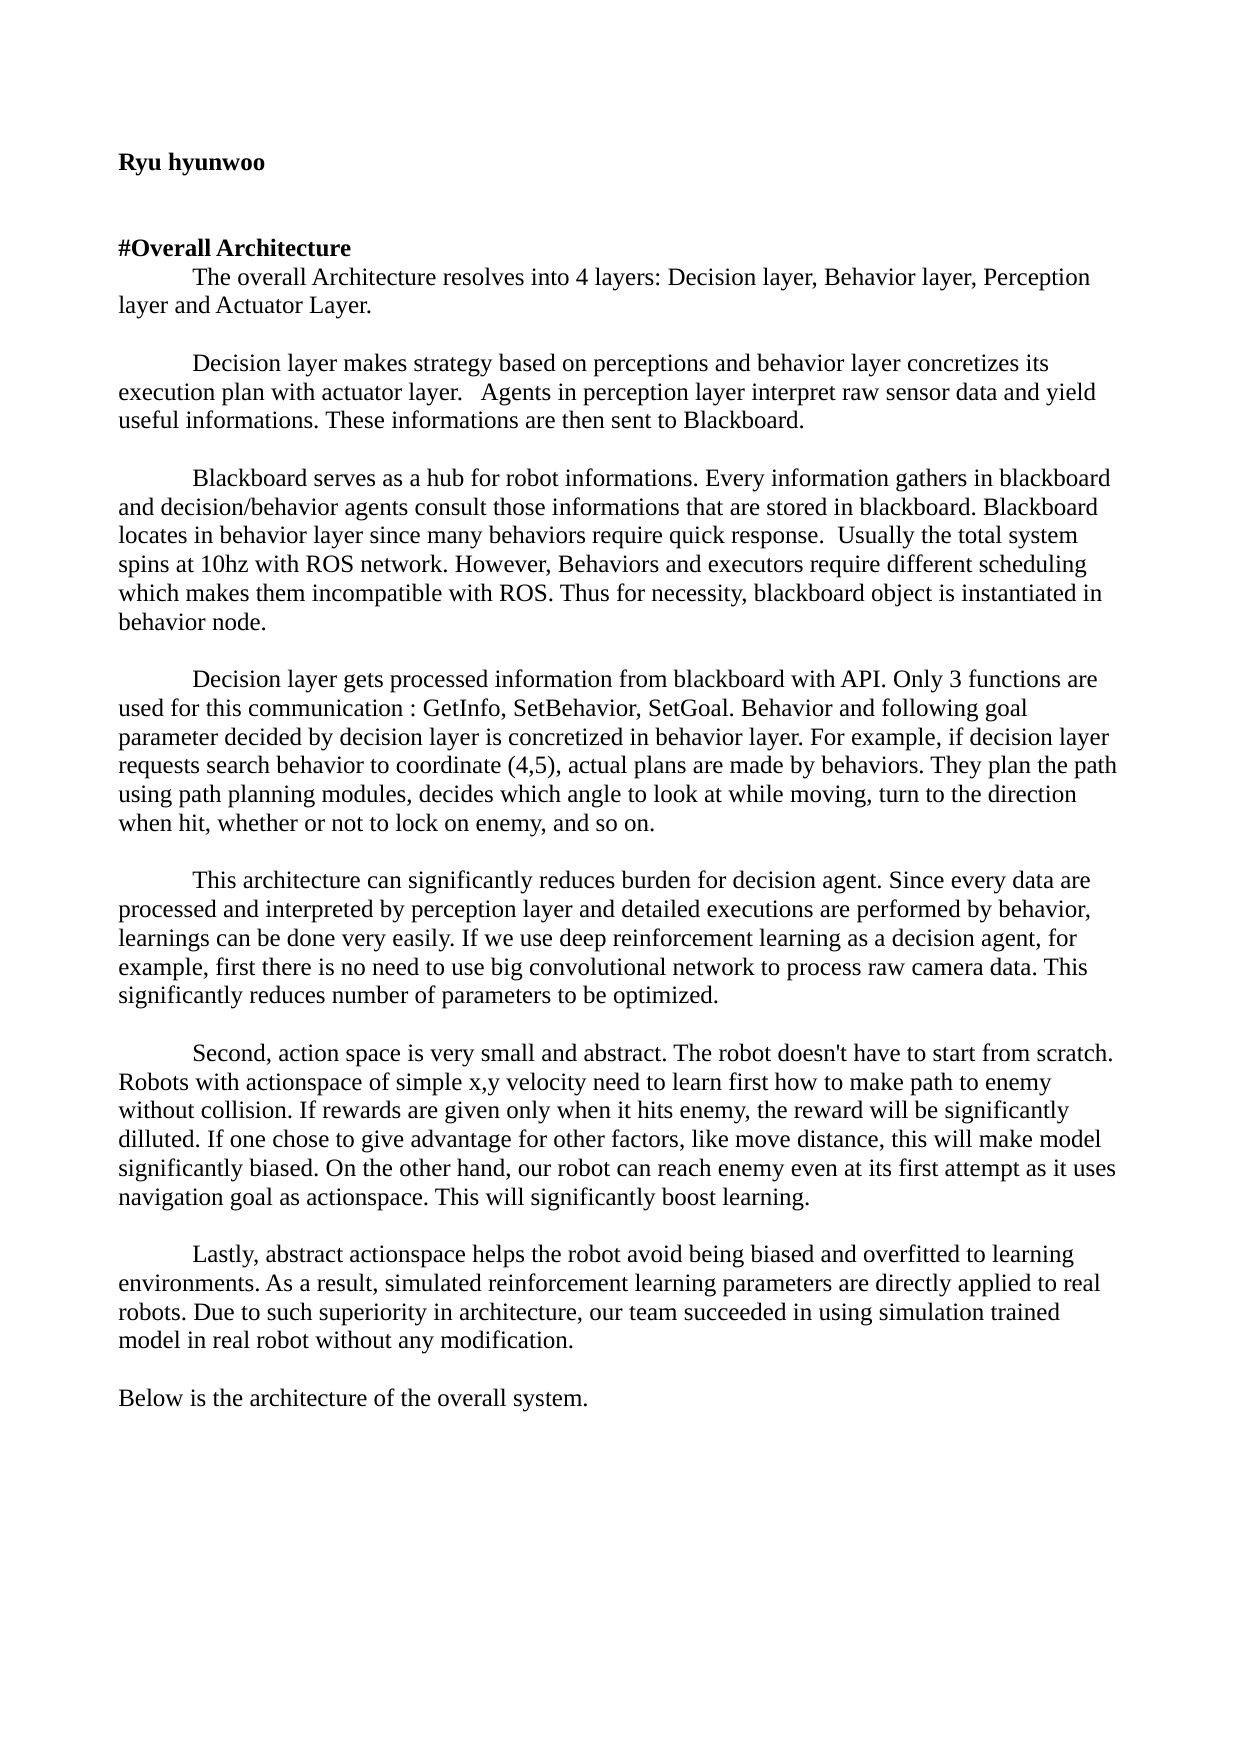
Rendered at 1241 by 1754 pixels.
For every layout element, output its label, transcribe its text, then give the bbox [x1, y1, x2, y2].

text Second, action space is very small and abstract. The robot doesn't have to start from scratch. Robots with actionspace of simple x,y velocity need to learn first how to make path to enemy without collision. If rewards are given only when it hits enemy, the reward will be significantly dilluted. If one chose to give advantage for other factors, like move distance, this will make model significantly biased. On the other hand, our robot can reach enemy even at its first attempt as it uses navigation goal as actionspace. This will significantly boost learning. [118, 1038, 1122, 1211]
text Ryu hyunwoo [118, 147, 1122, 176]
text This architecture can significantly reduces burden for decision agent. Since every data are processed and interpreted by perception layer and detailed executions are performed by behavior, learnings can be done very easily. If we use deep reinforcement learning as a decision agent, for example, first there is no need to use big convolutional network to process raw camera data. This significantly reduces number of parameters to be optimized. [118, 866, 1122, 1009]
text Below is the architecture of the overall system. [118, 1383, 1122, 1412]
text Blackboard serves as a hub for robot informations. Every information gathers in blackboard and decision/behavior agents consult those informations that are stored in blackboard. Blackboard locates in behavior layer since many behaviors require quick response. Usually the total system spins at 10hz with ROS network. However, Behaviors and executors require different scheduling which makes them incompatible with ROS. Thus for necessity, blackboard object is instantiated in behavior node. [118, 463, 1122, 636]
text The overall Architecture resolves into 4 layers: Decision layer, Behavior layer, Perception layer and Actuator Layer. [118, 262, 1122, 319]
text #Overall Architecture [118, 233, 1122, 262]
text Decision layer gets processed information from blackboard with API. Only 3 functions are used for this communication : GetInfo, SetBehavior, SetGoal. Behavior and following goal parameter decided by decision layer is concretized in behavior layer. For example, if decision layer requests search behavior to coordinate (4,5), actual plans are made by behaviors. They plan the path using path planning modules, decides which angle to look at while moving, turn to the direction when hit, whether or not to lock on enemy, and so on. [118, 664, 1122, 837]
text Lastly, abstract actionspace helps the robot avoid being biased and overfitted to learning environments. As a result, simulated reinforcement learning parameters are directly applied to real robots. Due to such superiority in architecture, our team succeeded in using simulation trained model in real robot without any modification. [118, 1239, 1122, 1354]
text Decision layer makes strategy based on perceptions and behavior layer concretizes its execution plan with actuator layer. Agents in perception layer interpret raw sensor data and yield useful informations. These informations are then sent to Blackboard. [118, 348, 1122, 434]
